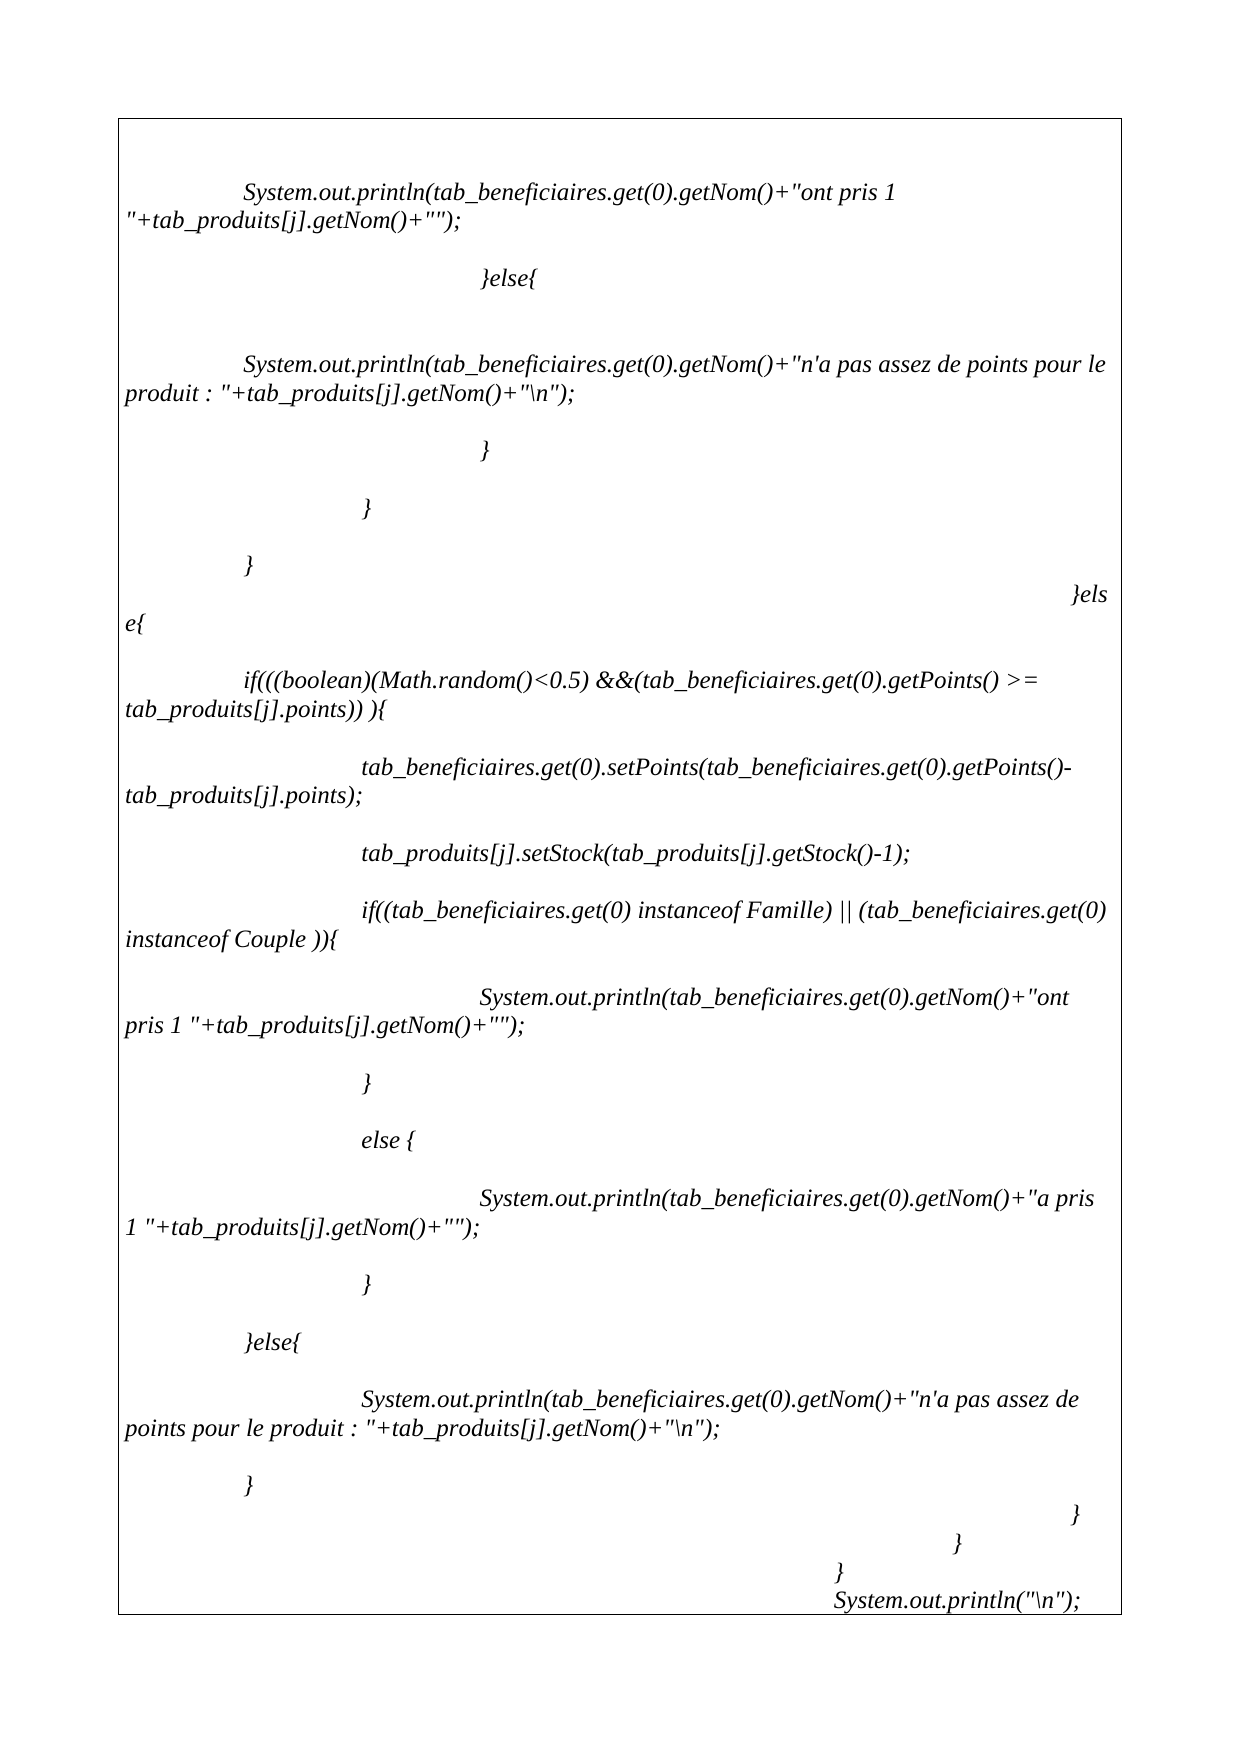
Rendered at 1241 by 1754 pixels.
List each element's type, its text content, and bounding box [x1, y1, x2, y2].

table_header System.out.println(tab_beneficiaires.get(0).getNom()+"ont pris 1 "+tab_produits[j].getNom()+""); }else{ System.out.println(tab_beneficiaires.get(0).getNom()+"n'a pas assez de points pour le produit : "+tab_produits[j].getNom()+"\n"); } } } }else{ if(((boolean)(Math.random()<0.5) &&(tab_beneficiaires.get(0).getPoints() >= tab_produits[j].points)) ){ tab_beneficiaires.get(0).setPoints(tab_beneficiaires.get(0).getPoints()-tab_produits[j].points); tab_produits[j].setStock(tab_produits[j].getStock()-1); if((tab_beneficiaires.get(0) instanceof Famille) || (tab_beneficiaires.get(0) instanceof Couple )){ System.out.println(tab_beneficiaires.get(0).getNom()+"ont pris 1 "+tab_produits[j].getNom()+""); } else { System.out.println(tab_beneficiaires.get(0).getNom()+"a pris 1 "+tab_produits[j].getNom()+""); } }else{ System.out.println(tab_beneficiaires.get(0).getNom()+"n'a pas assez de points pour le produit : "+tab_produits[j].getNom()+"\n"); } } } } System.out.println("\n"); [119, 119, 1121, 1614]
